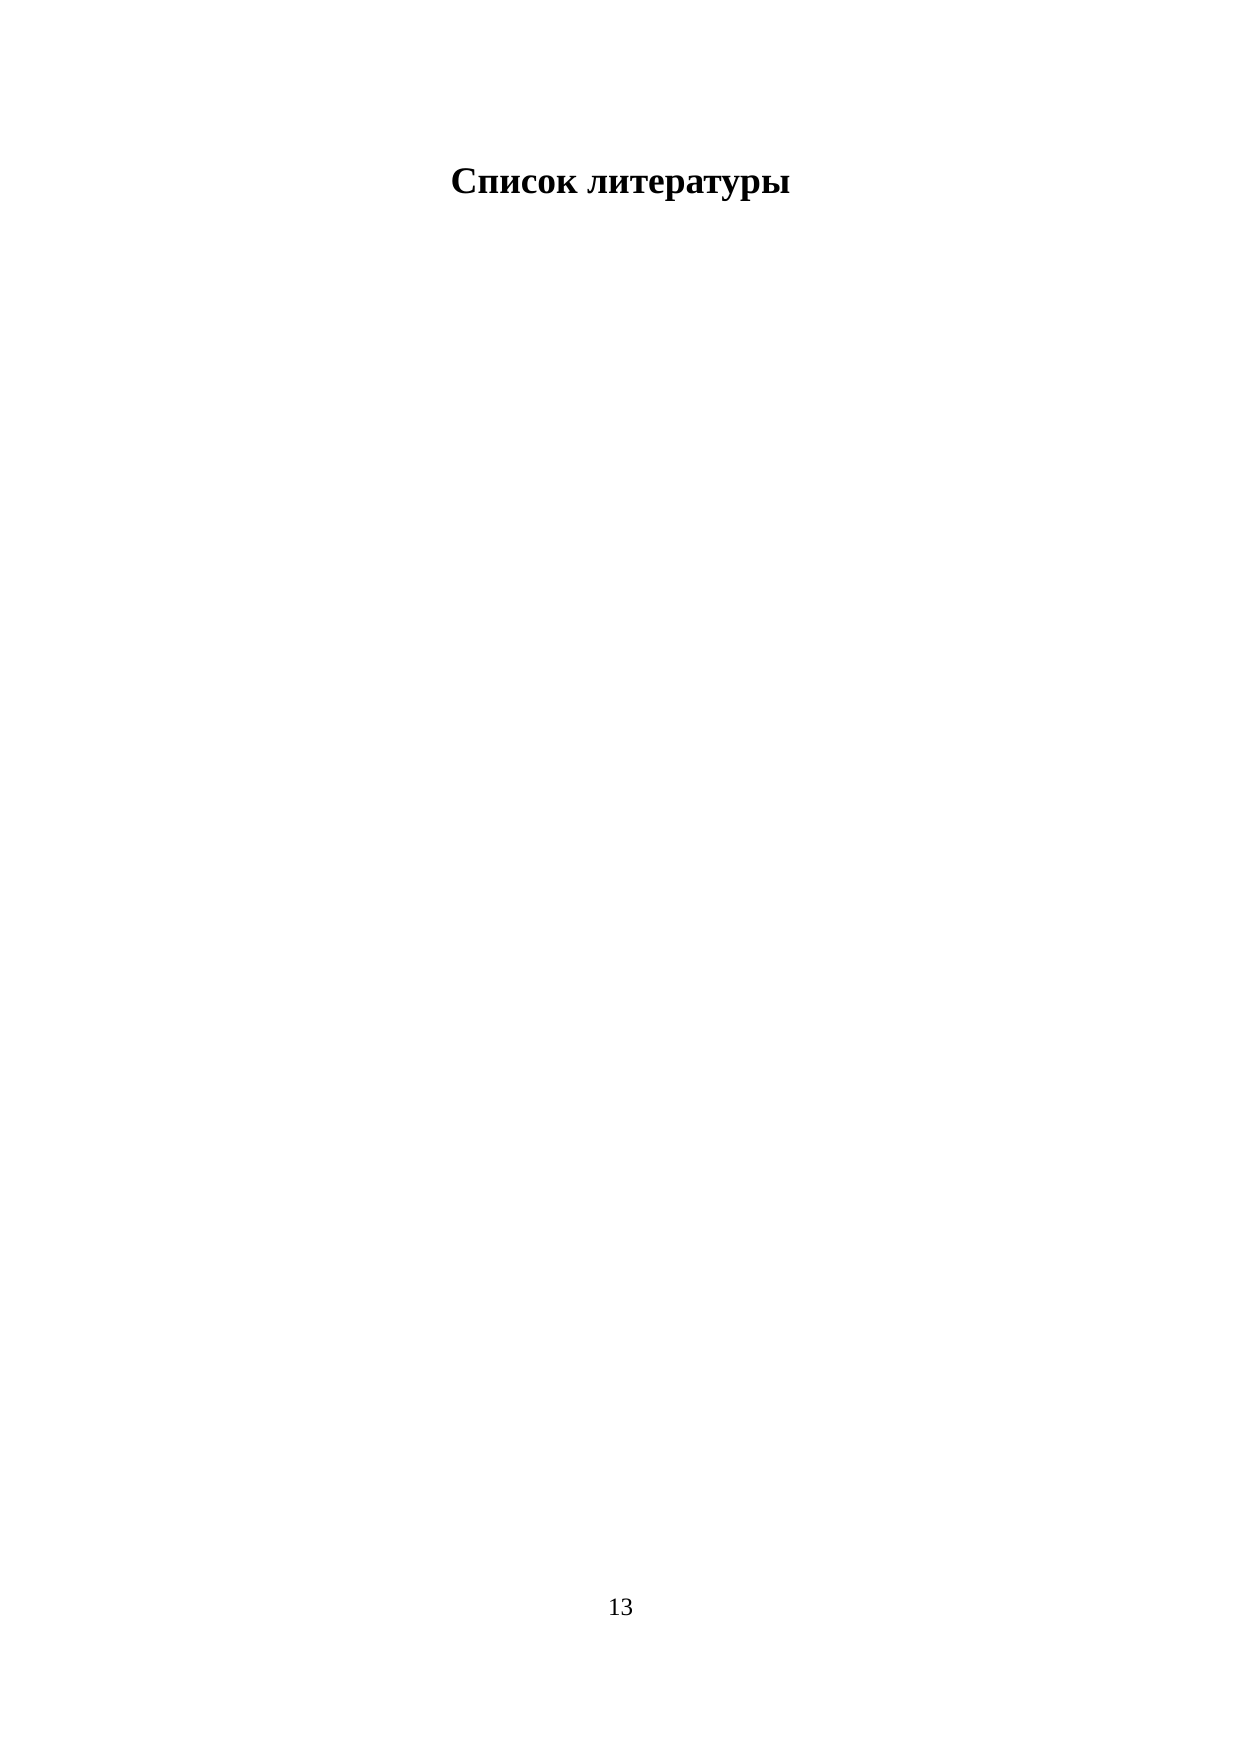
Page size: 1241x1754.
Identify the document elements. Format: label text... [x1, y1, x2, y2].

subtitle Список литературы [133, 158, 1107, 201]
